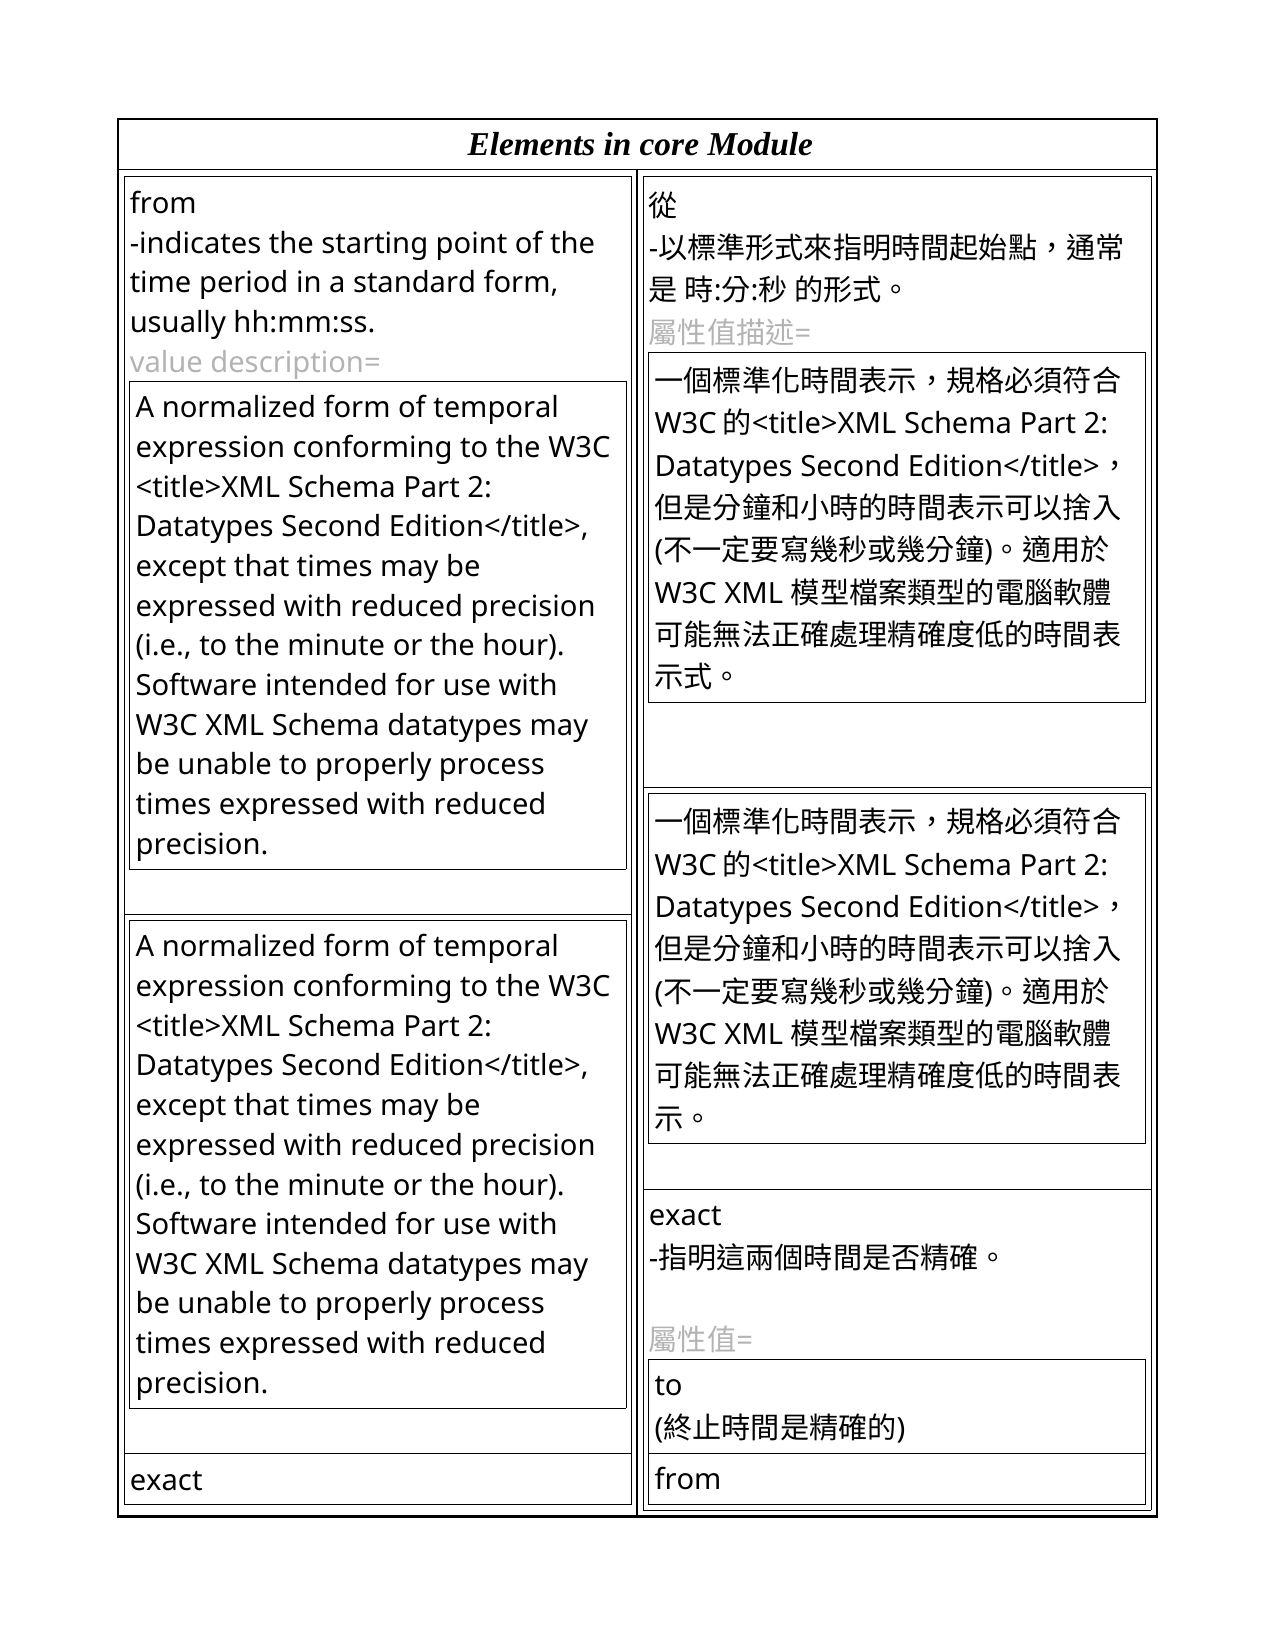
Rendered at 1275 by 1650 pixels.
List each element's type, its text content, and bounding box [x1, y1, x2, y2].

table_cell [125, 915, 631, 1453]
table_cell [644, 788, 1151, 1189]
table_cell [638, 170, 1156, 1515]
table_header 一個標準化時間表示，規格必須符合W3C的<title>XML Schema Part 2: Datatypes Second Edition</title>，但是分鐘和小時的時間表示可以捨入(不一定要寫幾秒或幾分鐘)。適用於W3C XML 模型檔案類型的電腦軟體可能無法正確處理精確度低的時間表示。 [649, 794, 1145, 1143]
table_header 從 -以標準形式來指明時間起始點，通常是 時:分:秒 的形式。 屬性值描述= [644, 177, 1151, 787]
table_header A normalized form of temporal expression conforming to the W3C <title>XML Schema Part 2: Datatypes Second Edition</title>, except that times may be expressed with reduced precision (i.e., to the minute or the hour). Software intended for use with W3C XML Schema datatypes may be unable to properly process times expressed with reduced precision. [130, 921, 626, 1408]
table_header to (終止時間是精確的) [649, 1360, 1145, 1452]
table_cell exact [125, 1454, 631, 1504]
table_header from -indicates the starting point of the time period in a standard form, usually hh:mm:ss. value description= [125, 177, 631, 914]
table_cell [119, 170, 636, 1515]
table_cell exact -指明這兩個時間是否精確。 屬性值= [644, 1190, 1151, 1509]
table_cell from [649, 1454, 1145, 1504]
table_header A normalized form of temporal expression conforming to the W3C <title>XML Schema Part 2: Datatypes Second Edition</title>, except that times may be expressed with reduced precision (i.e., to the minute or the hour). Software intended for use with W3C XML Schema datatypes may be unable to properly process times expressed with reduced precision. [130, 382, 626, 868]
table_header Elements in core Module [119, 120, 1156, 168]
table_header 一個標準化時間表示，規格必須符合W3C的<title>XML Schema Part 2: Datatypes Second Edition</title>，但是分鐘和小時的時間表示可以捨入(不一定要寫幾秒或幾分鐘)。適用於W3C XML 模型檔案類型的電腦軟體可能無法正確處理精確度低的時間表示式。 [649, 353, 1145, 702]
